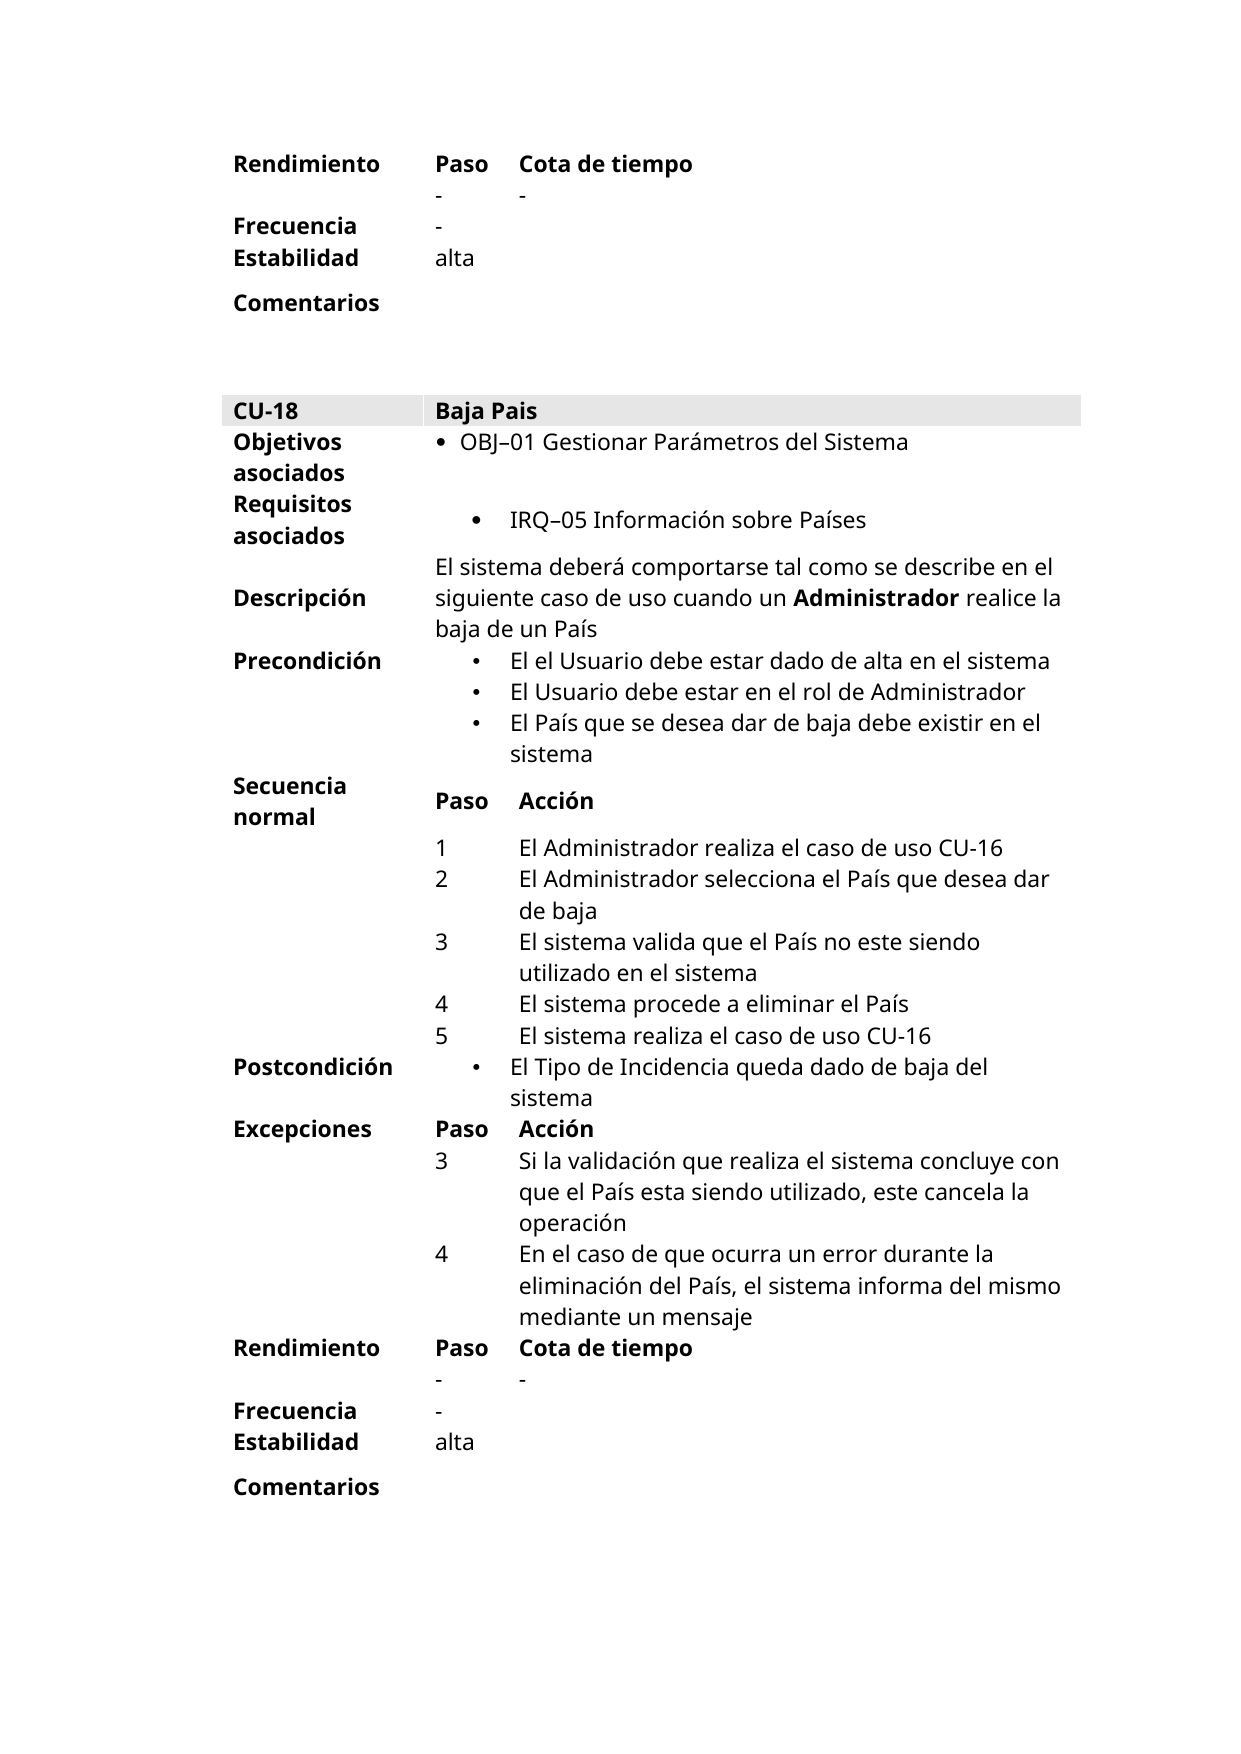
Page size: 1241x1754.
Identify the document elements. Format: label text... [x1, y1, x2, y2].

table_cell En el caso de que ocurra un error durante la eliminación del País, el sistema informa del mismo mediante un mensaje [508, 1238, 1081, 1332]
table_cell Paso [424, 1332, 507, 1363]
table_cell [424, 273, 1081, 332]
table_cell Descripción [222, 551, 423, 644]
table_cell Frecuencia [222, 1395, 423, 1426]
table_cell [222, 1363, 423, 1394]
table_cell - [508, 1363, 1081, 1394]
table_cell - [424, 179, 507, 210]
table_cell El Administrador selecciona el País que desea dar de baja [508, 863, 1081, 926]
table_cell [222, 1145, 423, 1332]
table_cell [222, 179, 423, 210]
table_cell El sistema valida que el País no este siendo utilizado en el sistema [508, 926, 1081, 988]
table_cell Rendimiento [222, 1332, 423, 1363]
table_cell - [508, 179, 1081, 210]
table_cell El Administrador realiza el caso de uso CU-16 [508, 832, 1081, 863]
table_header Baja Pais [424, 395, 1081, 426]
table_cell [222, 832, 423, 1051]
table_cell Rendimiento [222, 148, 423, 179]
table_cell Estabilidad [222, 241, 423, 273]
table_cell Precondición [222, 645, 423, 769]
table_cell 1 [424, 832, 507, 863]
table_cell IRQ–05 Información sobre Países [424, 488, 1081, 551]
table_cell Cota de tiempo [508, 1332, 1081, 1363]
table_cell El el Usuario debe estar dado de alta en el sistema El Usuario debe estar en el rol de Administrador El País que se desea dar de baja debe existir en el sistema [424, 645, 1081, 769]
table_cell Paso [424, 770, 507, 832]
table_cell - [424, 1363, 507, 1394]
table_cell El Tipo de Incidencia queda dado de baja del sistema [424, 1051, 1081, 1113]
table_cell El sistema realiza el caso de uso CU-16 [508, 1020, 1081, 1051]
table_cell Postcondición [222, 1051, 423, 1113]
table_cell Comentarios [222, 273, 423, 332]
table_cell alta [424, 1426, 1081, 1457]
table_cell El sistema deberá comportarse tal como se describe en el siguiente caso de uso cuando un Administrador realice la baja de un País [424, 551, 1081, 644]
table_cell 2 [424, 863, 507, 926]
table_cell 4 [424, 988, 507, 1019]
table_cell 3 [424, 926, 507, 988]
table_cell Excepciones [222, 1113, 423, 1144]
table_cell [424, 1457, 1081, 1516]
table_header CU-18 [222, 395, 423, 426]
table_cell 4 [424, 1238, 507, 1332]
table_cell 5 [424, 1020, 507, 1051]
table_cell Secuencia normal [222, 770, 423, 832]
table_cell Requisitos asociados [222, 488, 423, 551]
table_cell Cota de tiempo [508, 148, 1081, 179]
table_cell Paso [424, 1113, 507, 1144]
table_cell - [424, 1395, 1081, 1426]
table_cell Objetivos asociados [222, 426, 423, 488]
table_cell alta [424, 241, 1081, 273]
table_cell OBJ–01 Gestionar Parámetros del Sistema [424, 426, 1081, 488]
table_cell Acción [508, 1113, 1081, 1144]
table_cell Si la validación que realiza el sistema concluye con que el País esta siendo utilizado, este cancela la operación [508, 1145, 1081, 1238]
table_cell Acción [508, 770, 1081, 832]
table_cell Comentarios [222, 1457, 423, 1516]
table_cell Paso [424, 148, 507, 179]
table_cell El sistema procede a eliminar el País [508, 988, 1081, 1019]
table_cell Frecuencia [222, 210, 423, 241]
table_cell 3 [424, 1145, 507, 1238]
table_cell Estabilidad [222, 1426, 423, 1457]
table_cell - [424, 210, 1081, 241]
